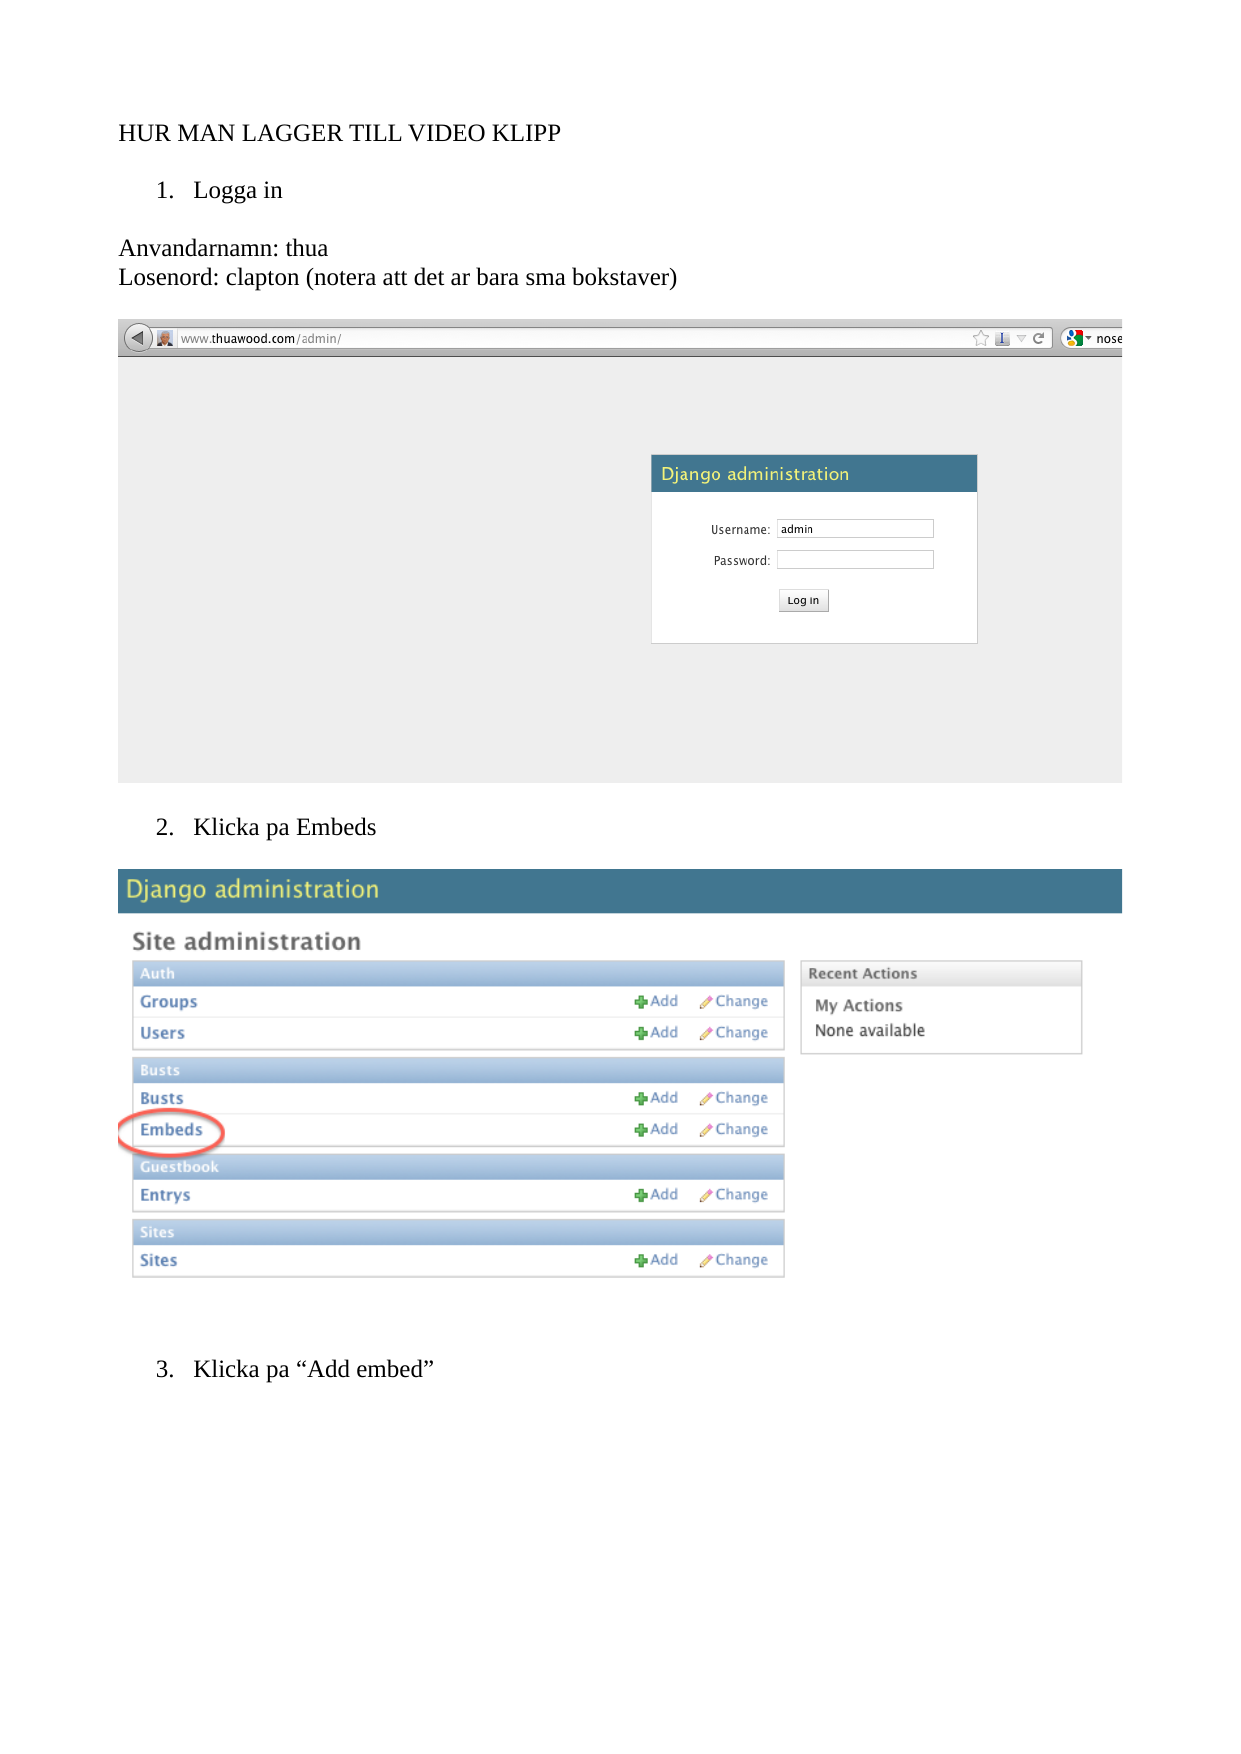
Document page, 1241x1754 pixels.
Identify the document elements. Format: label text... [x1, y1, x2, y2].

text HUR MAN LAGGER TILL VIDEO KLIPP [118, 118, 1122, 147]
picture [118, 869, 1123, 1355]
text Anvandarnamn: thua [118, 233, 1122, 262]
list Klicka pa “Add embed” [156, 1355, 1122, 1383]
list Klicka pa Embeds [156, 812, 1122, 841]
picture [118, 319, 1123, 783]
list Logga in [156, 176, 1122, 204]
text Losenord: clapton (notera att det ar bara sma bokstaver) [118, 262, 1122, 291]
